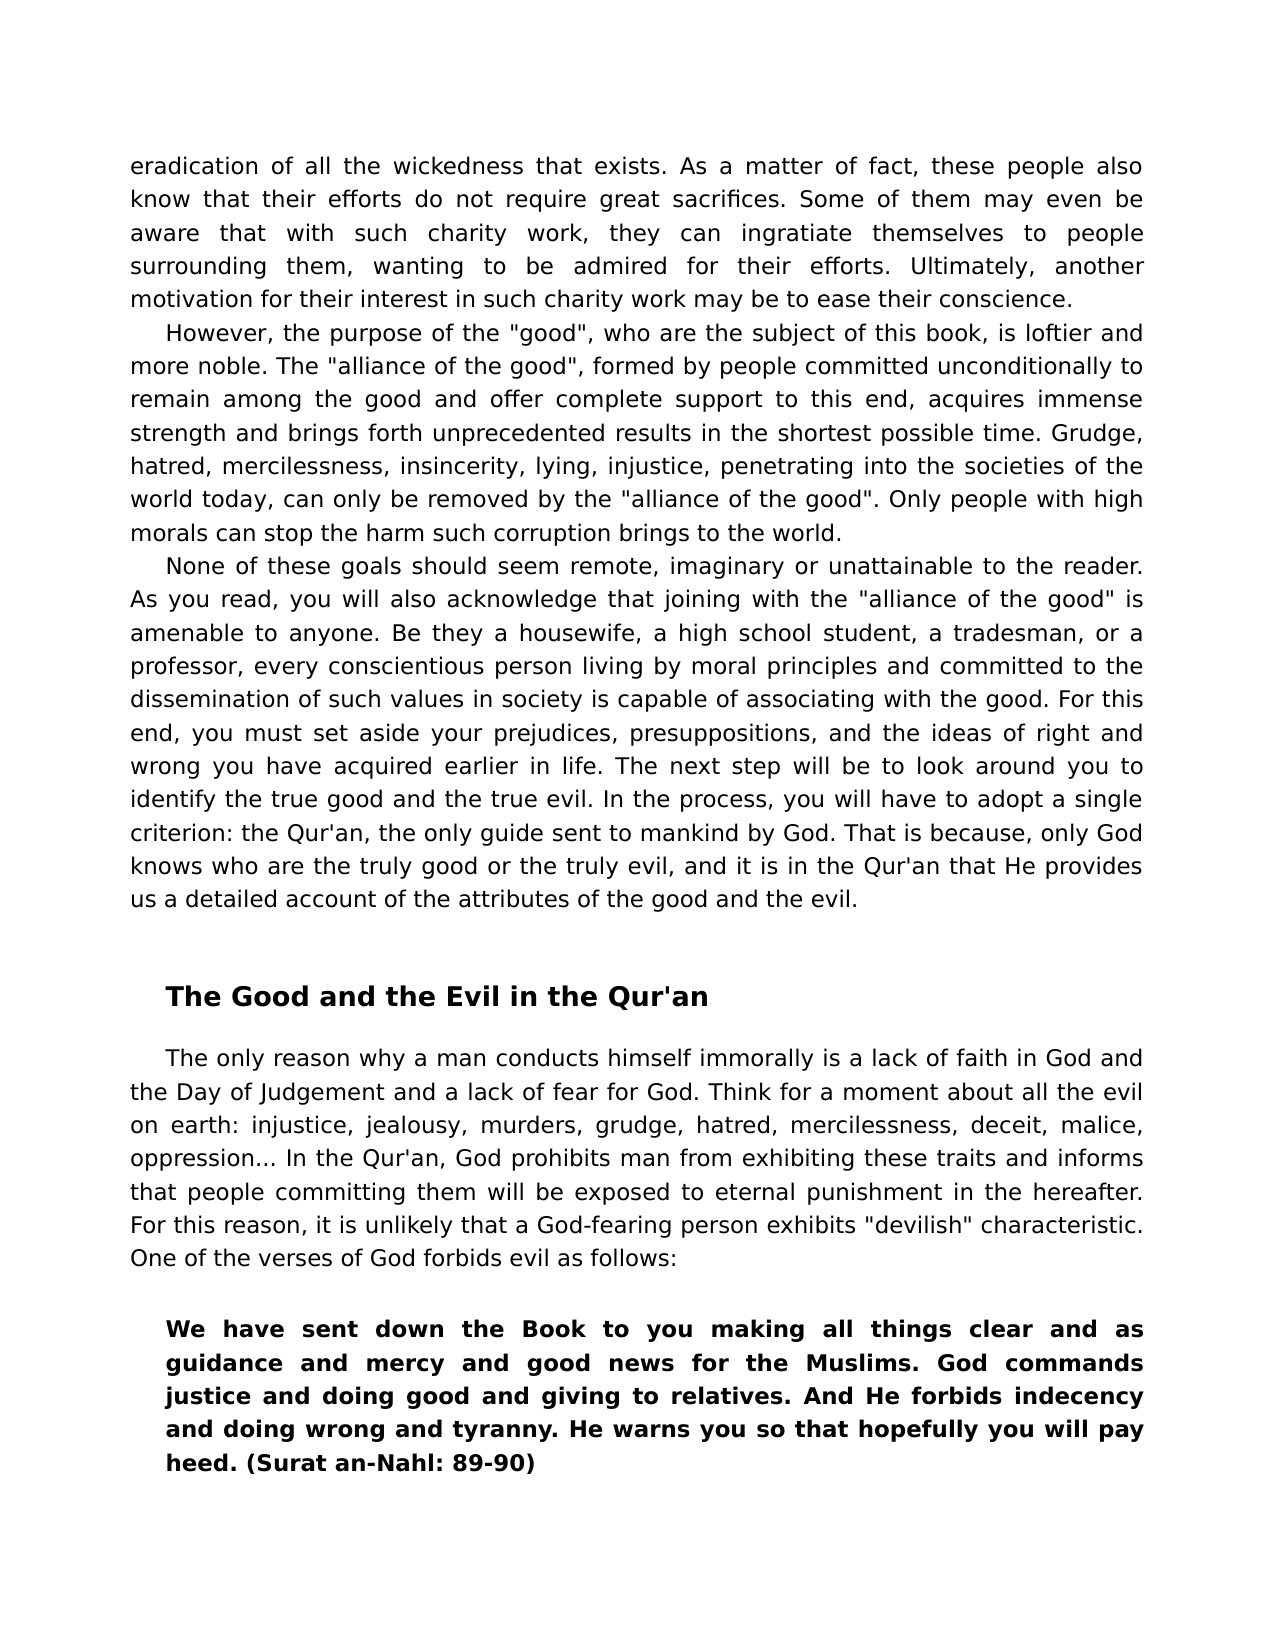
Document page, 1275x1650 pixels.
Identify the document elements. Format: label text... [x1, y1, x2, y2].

text The Good and the Evil in the Qur'an [165, 981, 1127, 1013]
text However, the purpose of the "good", who are the subject of this book, is loftier and more noble. The "alliance of the good", formed by people committed unconditionally to remain among the good and offer complete support to this end, acquires immense strength and brings forth unprecedented results in the shortest possible time. Grudge, hatred, mercilessness, insincerity, lying, injustice, penetrating into the societies of the world today, can only be removed by the "alliance of the good". Only people with high morals can stop the harm such corruption brings to the world. [130, 314, 1145, 548]
text The only reason why a man conducts himself immorally is a lack of faith in God and the Day of Judgement and a lack of fear for God. Think for a moment about all the evil on earth: injustice, jealousy, murders, grudge, hatred, mercilessness, deceit, malice, oppression... In the Qur'an, God prohibits man from exhibiting these traits and informs that people committing them will be exposed to eternal punishment in the hereafter. For this reason, it is unlikely that a God-fearing person exhibits "devilish" characteristic. One of the verses of God forbids evil as follows: [130, 1040, 1145, 1273]
text eradication of all the wickedness that exists. As a matter of fact, these people also know that their efforts do not require great sacrifices. Some of them may even be aware that with such charity work, they can ingratiate themselves to people surrounding them, wanting to be admired for their efforts. Ultimately, another motivation for their interest in such charity work may be to ease their conscience. [130, 148, 1145, 314]
text None of these goals should seem remote, imaginary or unattainable to the reader. As you read, you will also acknowledge that joining with the "alliance of the good" is amenable to anyone. Be they a housewife, a high school student, a tradesman, or a professor, every conscientious person living by moral principles and committed to the dissemination of such values in society is capable of associating with the good. For this end, you must set aside your prejudices, presuppositions, and the ideas of right and wrong you have acquired earlier in life. The next step will be to look around you to identify the true good and the true evil. In the process, you will have to adopt a single criterion: the Qur'an, the only guide sent to mankind by God. That is because, only God knows who are the truly good or the truly evil, and it is in the Qur'an that He provides us a detailed account of the attributes of the good and the evil. [130, 548, 1145, 914]
text We have sent down the Book to you making all things clear and as guidance and mercy and good news for the Muslims. God commands justice and doing good and giving to relatives. And He forbids indecency and doing wrong and tyranny. He warns you so that hopefully you will pay heed. (Surat an-Nahl: 89-90) [165, 1311, 1145, 1478]
